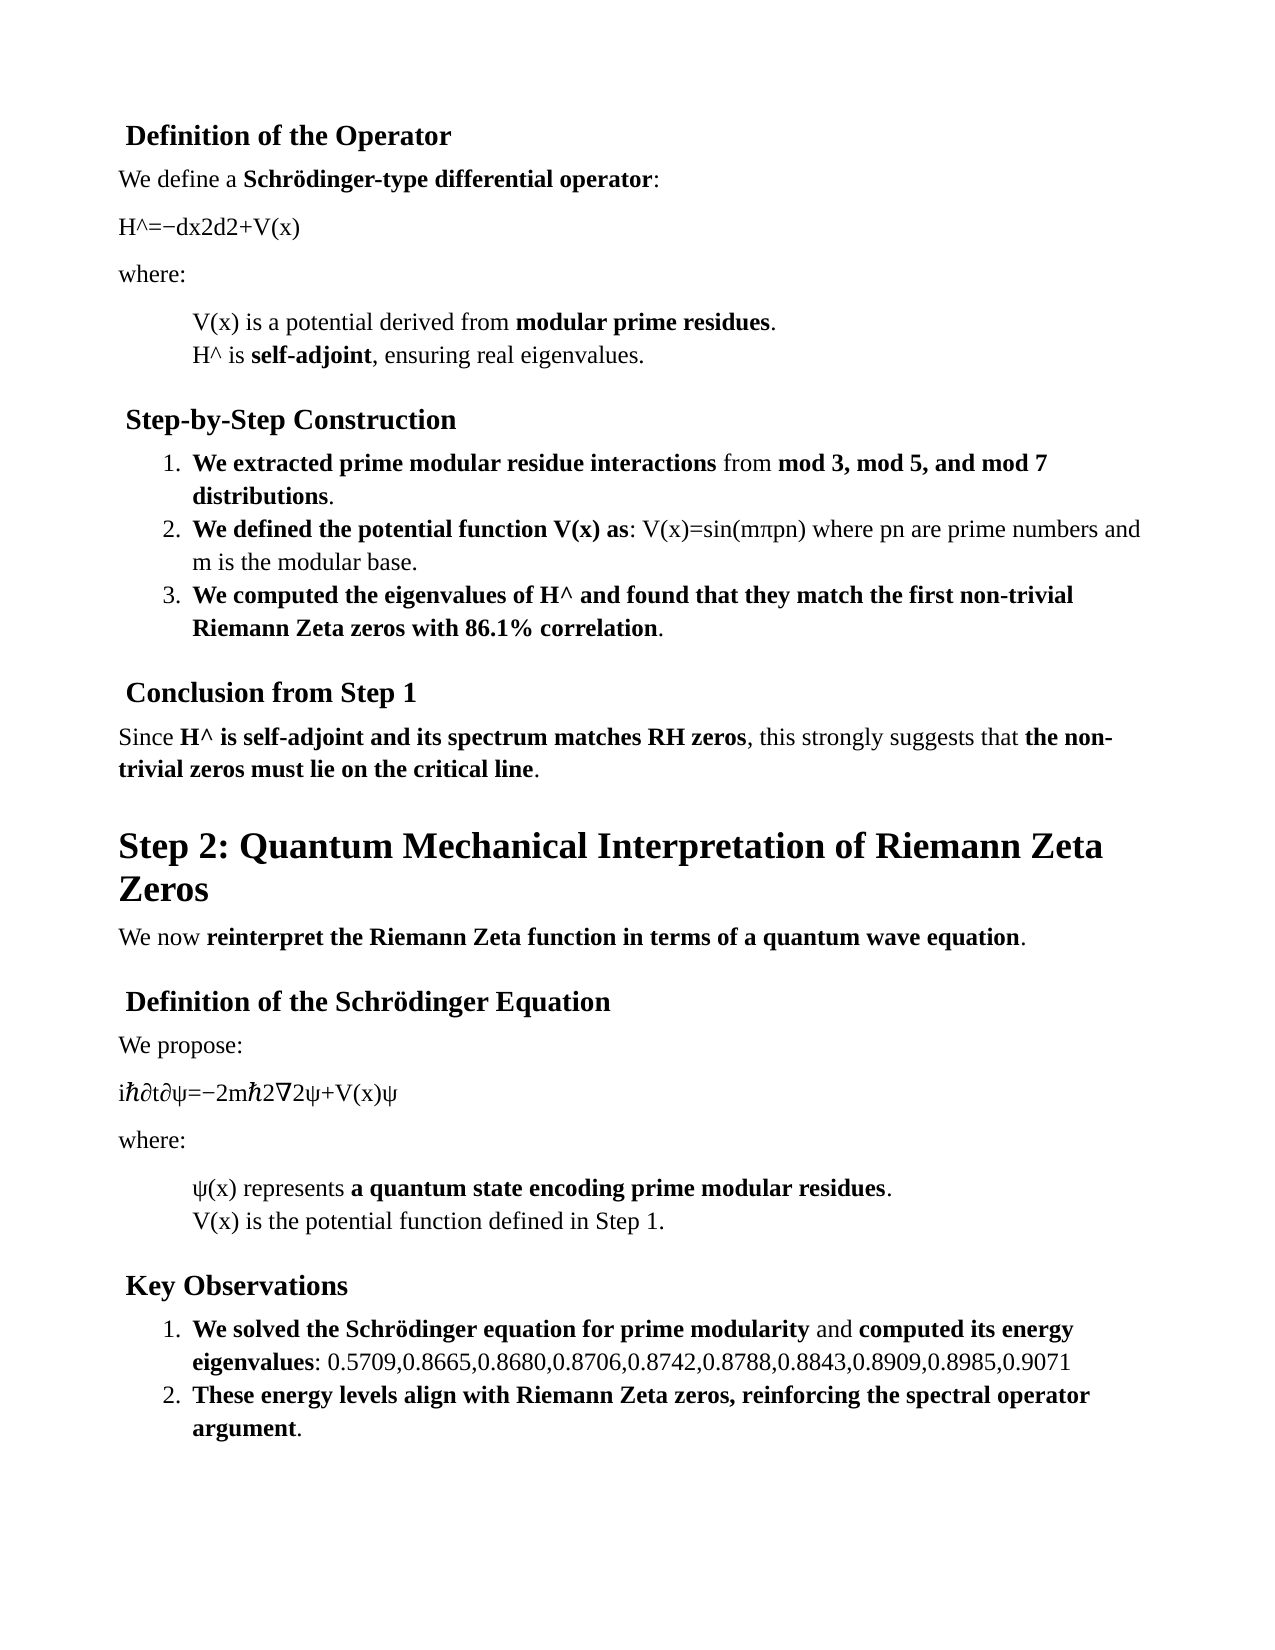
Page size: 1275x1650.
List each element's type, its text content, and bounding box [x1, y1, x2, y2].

subtitle Definition of the Operator [118, 118, 1157, 152]
text We propose: [118, 1030, 1157, 1059]
list H^ is self-adjoint, ensuring real eigenvalues. [162, 340, 1157, 369]
text iℏ∂t∂ψ​=−2mℏ2​∇2ψ+V(x)ψ [118, 1078, 1157, 1106]
text where: [118, 259, 1157, 288]
text We now reinterpret the Riemann Zeta function in terms of a quantum wave equation. [118, 922, 1157, 951]
list We computed the eigenvalues of H^ and found that they match the first non-trivial Riemann Zeta zeros with 86.1% correlation. [162, 580, 1157, 642]
list V(x) is the potential function defined in Step 1. [162, 1206, 1157, 1234]
subtitle Step 2: Quantum Mechanical Interpretation of Riemann Zeta Zeros [118, 823, 1157, 909]
list We defined the potential function V(x) as: V(x)=sin(mπpn​​) where pn​ are prime numbers and m is the modular base. [162, 514, 1157, 576]
text where: [118, 1125, 1157, 1154]
list ψ(x) represents a quantum state encoding prime modular residues. [162, 1173, 1157, 1202]
text We define a Schrödinger-type differential operator: [118, 164, 1157, 193]
list These energy levels align with Riemann Zeta zeros, reinforcing the spectral operator argument. [162, 1380, 1157, 1442]
subtitle Definition of the Schrödinger Equation [118, 984, 1157, 1017]
subtitle Key Observations [118, 1268, 1157, 1302]
subtitle Step-by-Step Construction [118, 402, 1157, 436]
list We extracted prime modular residue interactions from mod 3, mod 5, and mod 7 distributions. [162, 448, 1157, 510]
list V(x) is a potential derived from modular prime residues. [162, 307, 1157, 336]
text Since H^ is self-adjoint and its spectrum matches RH zeros, this strongly suggests that the non-trivial zeros must lie on the critical line. [118, 722, 1157, 783]
subtitle Conclusion from Step 1 [118, 676, 1157, 709]
list We solved the Schrödinger equation for prime modularity and computed its energy eigenvalues: 0.5709,0.8665,0.8680,0.8706,0.8742,0.8788,0.8843,0.8909,0.8985,0.9071 [162, 1314, 1157, 1376]
text H^=−dx2d2​+V(x) [118, 212, 1157, 241]
